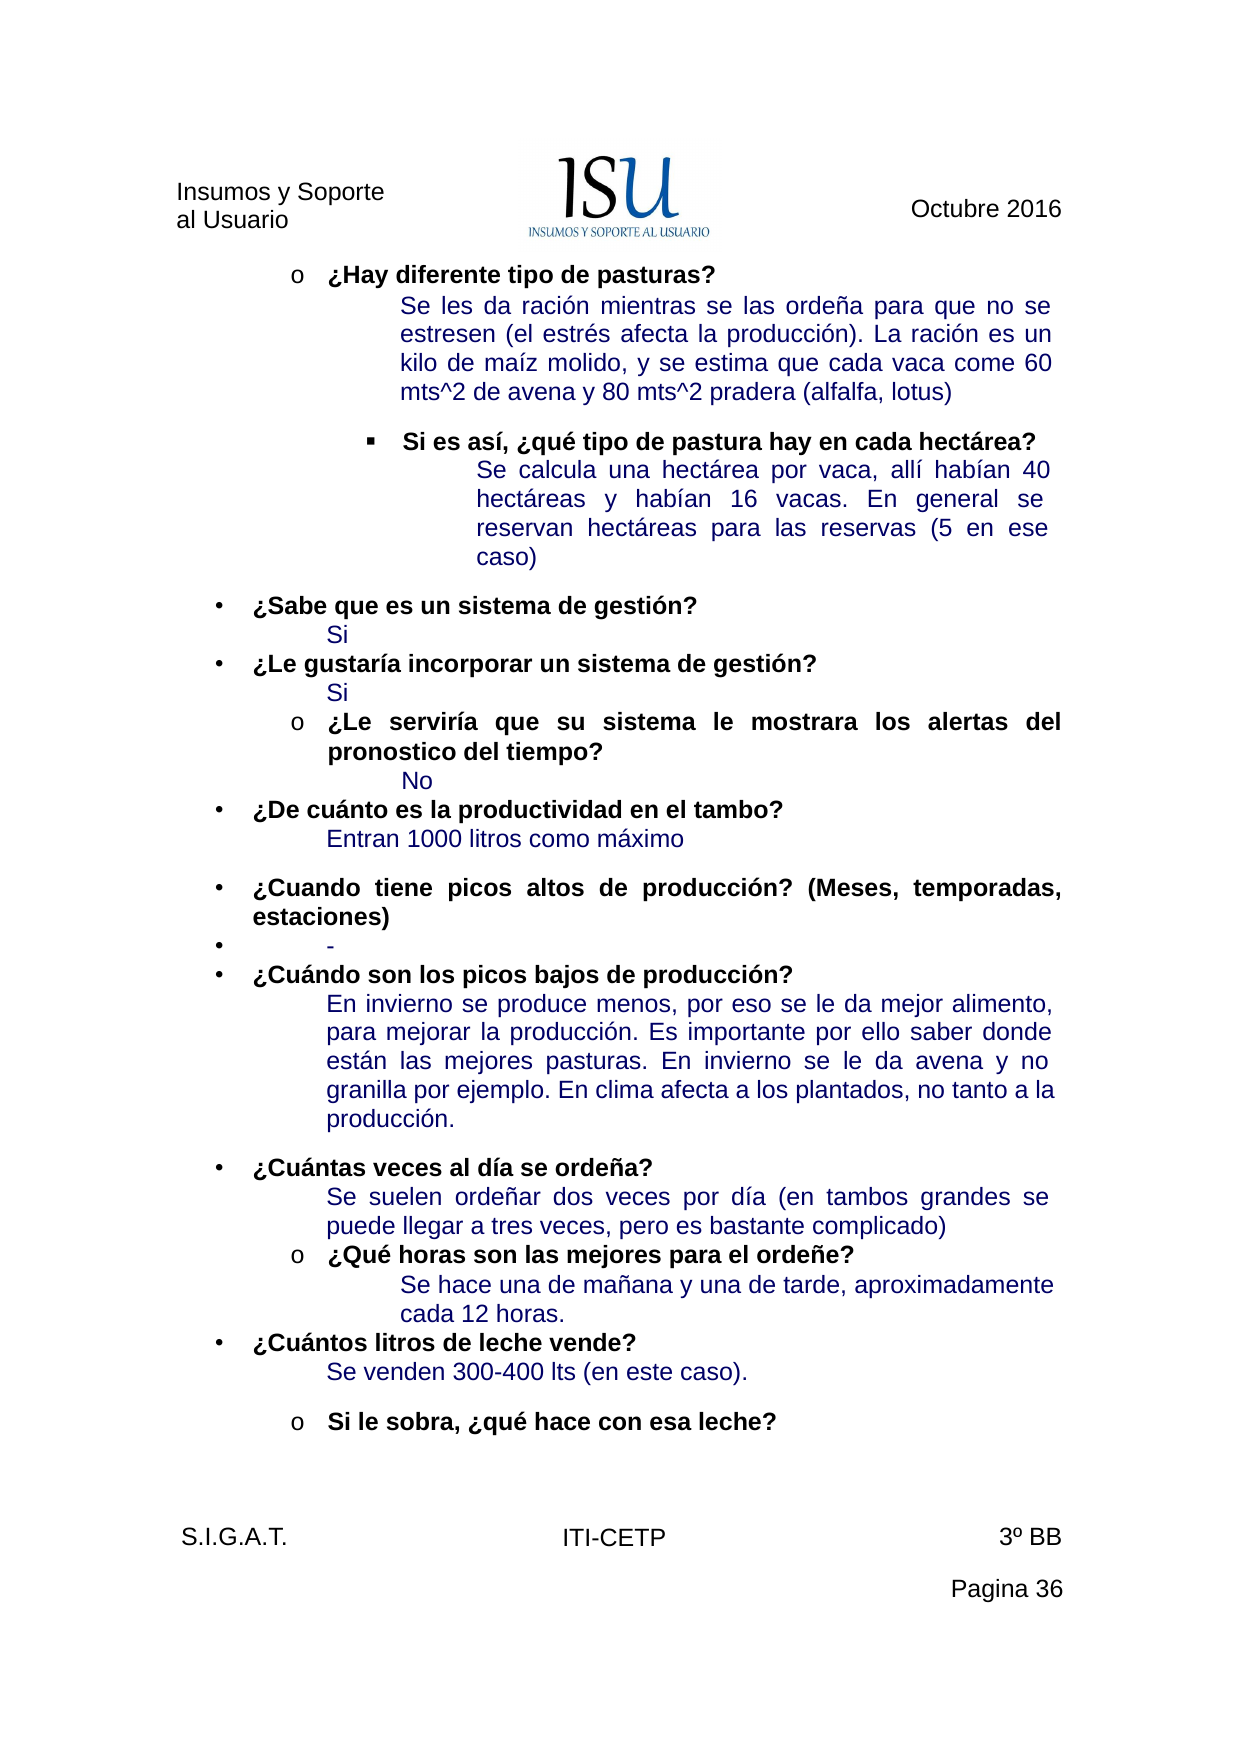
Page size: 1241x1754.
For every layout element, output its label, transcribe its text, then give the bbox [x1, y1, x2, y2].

list No [290, 766, 1063, 795]
list ¿Le serviría que su sistema le mostrara los alertas del pronostico del tiempo? [290, 706, 1063, 766]
list Se venden 300-400 lts (en este caso). [215, 1357, 1063, 1386]
list Si le sobra, ¿qué hace con esa leche? [290, 1406, 1063, 1437]
list ¿De cuánto es la productividad en el tambo? [215, 795, 1063, 824]
list ¿Sabe que es un sistema de gestión? [215, 591, 1063, 620]
list En invierno se produce menos, por eso se le da mejor alimento, para mejorar la producción. Es importante por ello saber donde están las mejores pasturas. En invierno se le da avena y no granilla por ejemplo. En clima afecta a los plantados, no tanto a la producción. [215, 989, 1063, 1132]
list ¿Le gustaría incorporar un sistema de gestión? [215, 649, 1063, 678]
list ¿Cuántos litros de leche vende? [215, 1328, 1063, 1357]
list ¿Cuántas veces al día se ordeña? [215, 1153, 1063, 1182]
list Entran 1000 litros como máximo [215, 824, 1063, 852]
picture [517, 138, 723, 252]
list ¿Qué horas son las mejores para el ordeñe? [290, 1239, 1063, 1271]
list - [215, 931, 1063, 960]
list Se calcula una hectárea por vaca, allí habían 40 hectáreas y habían 16 vacas. En general se reservan hectáreas para las reservas (5 en ese caso) [365, 455, 1063, 570]
list ¿Cuándo son los picos bajos de producción? [215, 960, 1063, 989]
list ¿Cuando tiene picos altos de producción? (Meses, temporadas, estaciones) [215, 873, 1063, 931]
list ¿Hay diferente tipo de pasturas? [290, 260, 1063, 291]
list Si [215, 620, 1063, 649]
list Se hace una de mañana y una de tarde, aproximadamente cada 12 horas. [215, 1271, 1063, 1328]
list Se suelen ordeñar dos veces por día (en tambos grandes se puede llegar a tres veces, pero es bastante complicado) [215, 1182, 1063, 1239]
list Si es así, ¿qué tipo de pastura hay en cada hectárea? [365, 427, 1063, 455]
list Si [215, 678, 1063, 706]
list Se les da ración mientras se las ordeña para que no se estresen (el estrés afecta la producción). La ración es un kilo de maíz molido, y se estima que cada vaca come 60 mts^2 de avena y 80 mts^2 pradera (alfalfa, lotus) [215, 291, 1063, 406]
